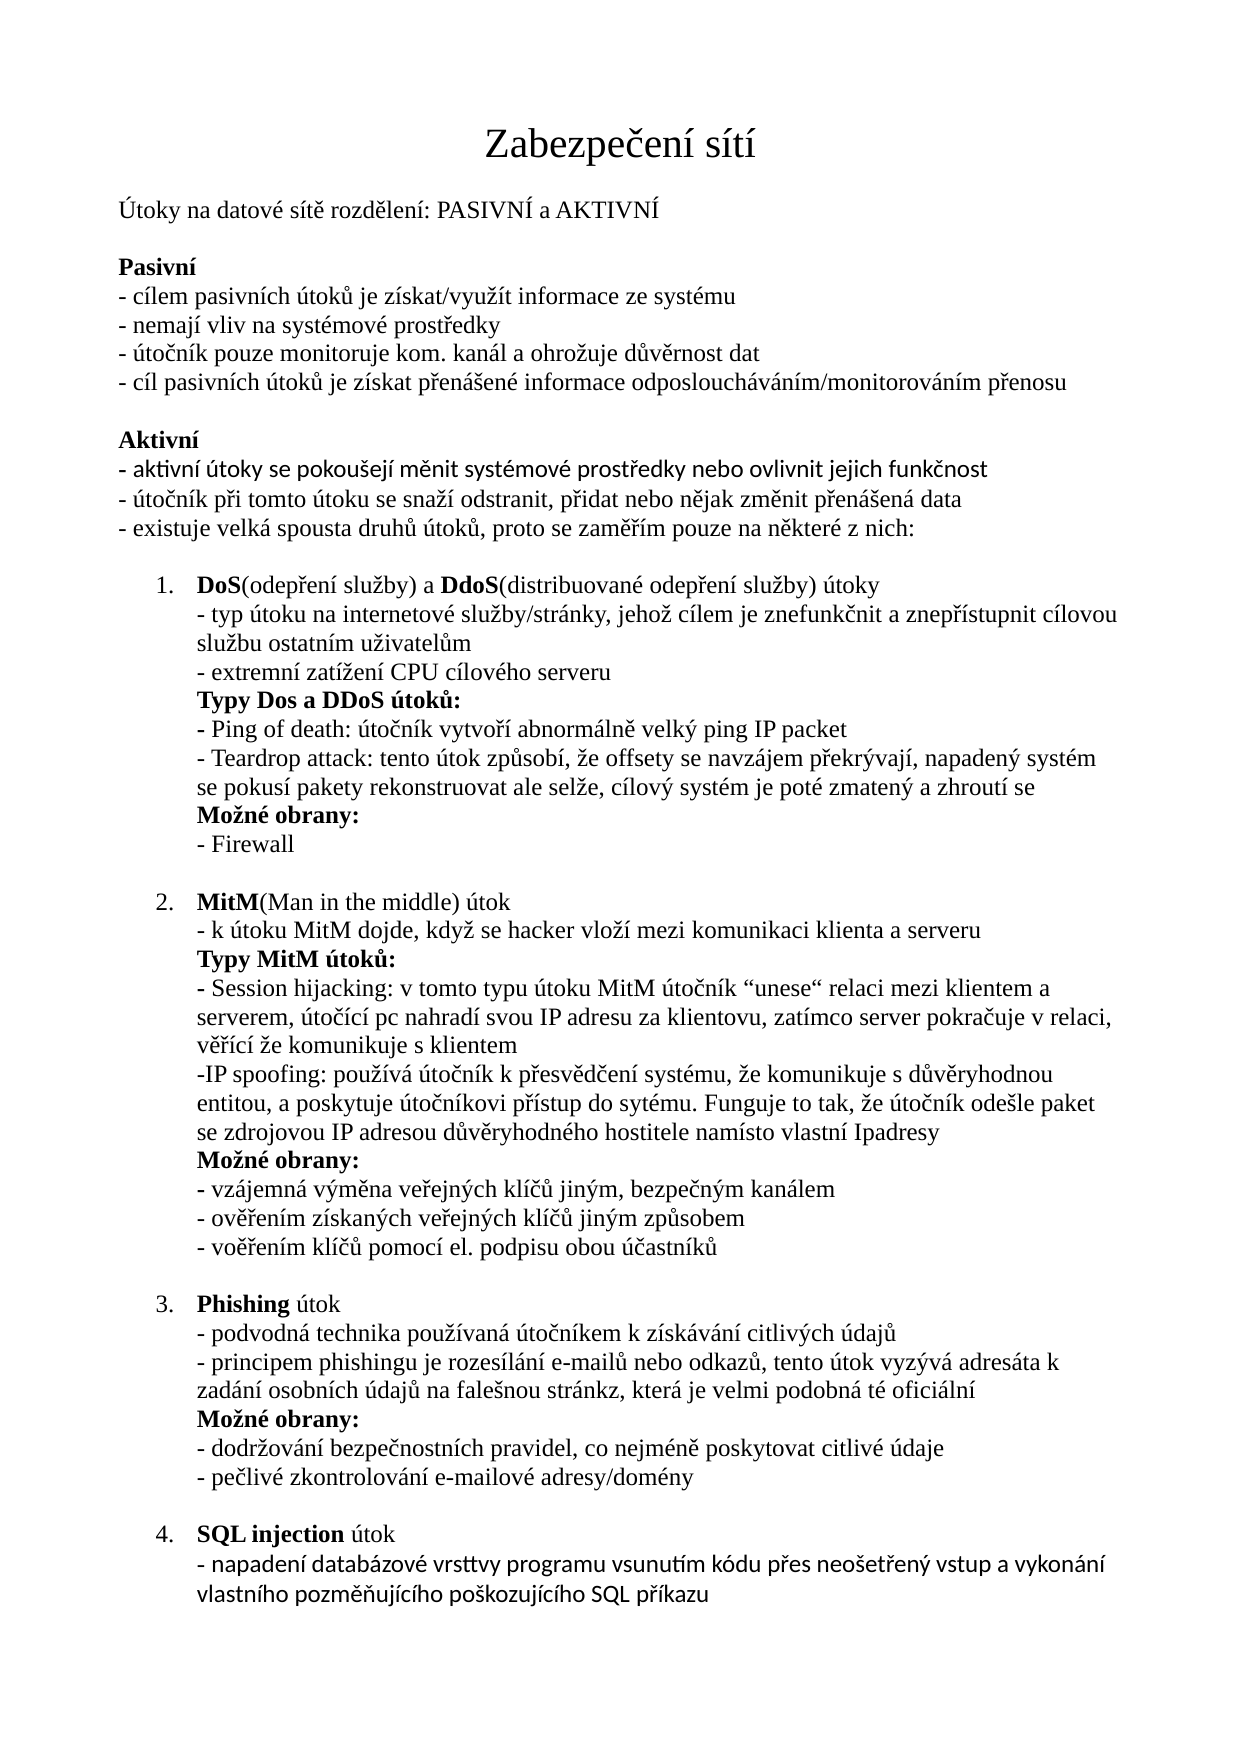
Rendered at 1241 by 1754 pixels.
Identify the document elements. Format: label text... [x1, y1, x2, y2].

text - cíl pasivních útoků je získat přenášené informace odposloucháváním/monitorováním přenosu [118, 367, 1122, 396]
list - vzájemná výměna veřejných klíčů jiným, bezpečným kanálem [155, 1174, 1122, 1203]
list -IP spoofing: používá útočník k přesvědčení systému, že komunikuje s důvěryhodnou entitou, a poskytuje útočníkovi přístup do sytému. Funguje to tak, že útočník odešle paket se zdrojovou IP adresou důvěryhodného hostitele namísto vlastní Ipadresy [155, 1059, 1122, 1145]
list Typy Dos a DDoS útoků: [155, 685, 1122, 714]
text - útočník pouze monitoruje kom. kanál a ohrožuje důvěrnost dat [118, 338, 1122, 367]
list - dodržování bezpečnostních pravidel, co nejméně poskytovat citlivé údaje [155, 1433, 1122, 1462]
list Možné obrany: [155, 1145, 1122, 1174]
list - podvodná technika používaná útočníkem k získávání citlivých údajů [155, 1318, 1122, 1347]
list - Teardrop attack: tento útok způsobí, že offsety se navzájem překrývají, napadený systém se pokusí pakety rekonstruovat ale selže, cílový systém je poté zmatený a zhroutí se [155, 743, 1122, 800]
list - k útoku MitM dojde, když se hacker vloží mezi komunikaci klienta a serveru [155, 915, 1122, 944]
list Phishing útok [155, 1289, 1122, 1318]
text - útočník při tomto útoku se snaží odstranit, přidat nebo nějak změnit přenášená data [118, 484, 1122, 513]
text Útoky na datové sítě rozdělení: PASIVNÍ a AKTIVNÍ [118, 195, 1122, 223]
list - Firewall [155, 829, 1122, 858]
list - typ útoku na internetové služby/stránky, jehož cílem je znefunkčnit a znepřístupnit cílovou službu ostatním uživatelům [155, 599, 1122, 657]
list DoS(odepření služby) a DdoS(distribuované odepření služby) útoky [155, 570, 1122, 599]
text Aktivní [118, 425, 1122, 453]
list - voěřením klíčů pomocí el. podpisu obou účastníků [155, 1232, 1122, 1260]
text - cílem pasivních útoků je získat/využít informace ze systému [118, 281, 1122, 310]
list Možné obrany: [155, 1404, 1122, 1433]
list - Session hijacking: v tomto typu útoku MitM útočník “unese“ relaci mezi klientem a serverem, útočící pc nahradí svou IP adresu za klientovu, zatímco server pokračuje v relaci, věřící že komunikuje s klientem [155, 973, 1122, 1059]
list - napadení databázové vrsttvy programu vsunutím kódu přes neošetřený vstup a vykonání vlastního pozměňujícího poškozujícího SQL příkazu [155, 1548, 1122, 1609]
list Možné obrany: [155, 800, 1122, 829]
list - ověřením získaných veřejných klíčů jiným způsobem [155, 1203, 1122, 1232]
list MitM(Man in the middle) útok [155, 887, 1122, 915]
list - principem phishingu je rozesílání e-mailů nebo odkazů, tento útok vyzývá adresáta k zadání osobních údajů na falešnou stránkz, která je velmi podobná té oficiální [155, 1347, 1122, 1404]
text Pasivní [118, 252, 1122, 281]
list - Ping of death: útočník vytvoří abnormálně velký ping IP packet [155, 714, 1122, 743]
text - aktivní útoky se pokoušejí měnit systémové prostředky nebo ovlivnit jejich funkčnost [118, 453, 1122, 484]
text - existuje velká spousta druhů útoků, proto se zaměřím pouze na některé z nich: [118, 513, 1122, 542]
list Typy MitM útoků: [155, 944, 1122, 973]
text Zabezpečení sítí [118, 118, 1122, 166]
text - nemají vliv na systémové prostředky [118, 310, 1122, 338]
list - pečlivé zkontrolování e-mailové adresy/domény [155, 1462, 1122, 1490]
list SQL injection útok [155, 1519, 1122, 1548]
list - extremní zatížení CPU cílového serveru [155, 657, 1122, 685]
